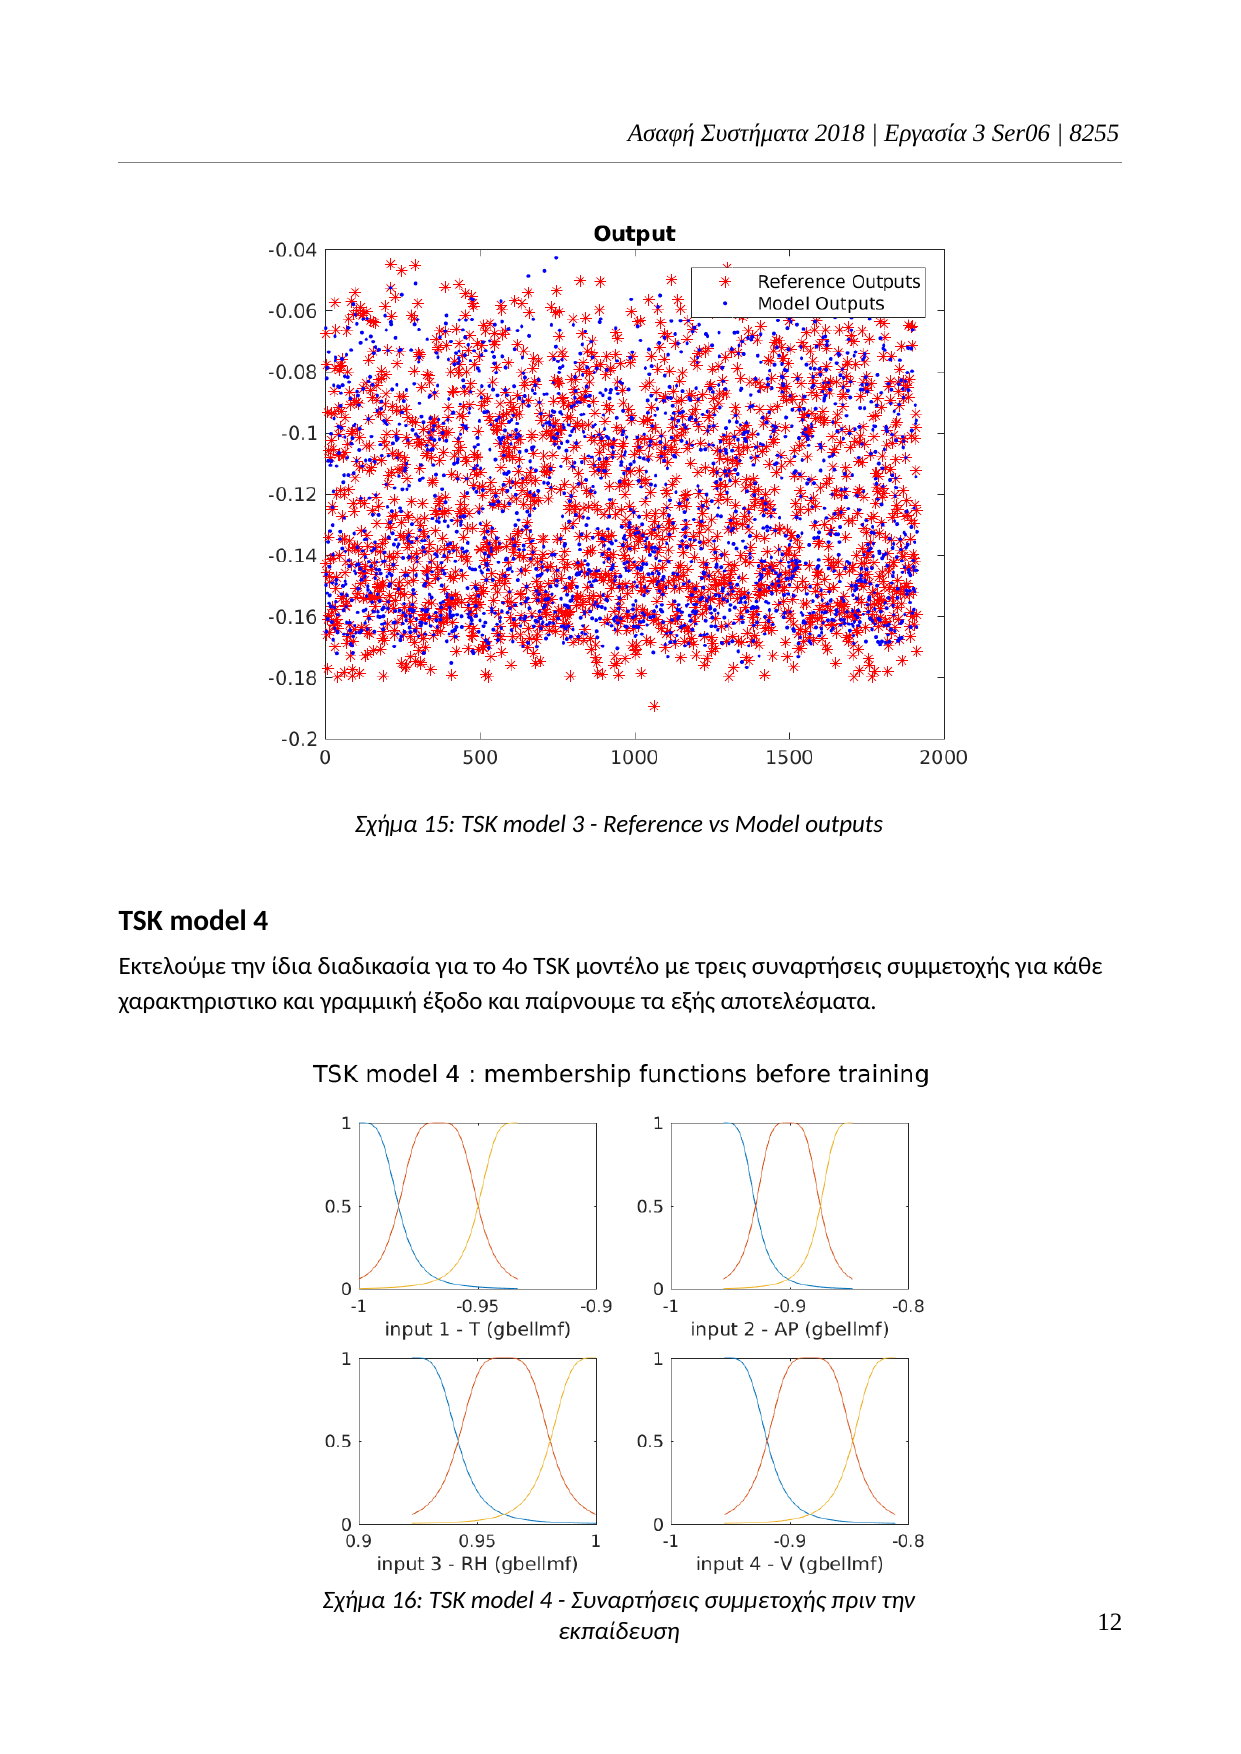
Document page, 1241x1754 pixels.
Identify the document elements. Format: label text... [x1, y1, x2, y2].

subtitle TSK model 4 [118, 902, 1122, 938]
picture [221, 204, 1019, 803]
text Σχήμα 15: TSK model 3 - Reference vs Model outputs [221, 803, 1019, 839]
text Εκτελούμε την ίδια διαδικασία για το 4ο TSK μοντέλο με τρεις συναρτήσεις συμμετοχής για κάθε χαρακτηριστικο και γραμμική έξοδο και παίρνουμε τα εξής αποτελέσματα. [118, 950, 1122, 1016]
text Σχήμα 16: TSK model 4 - Συναρτήσεις συμμετοχής πριν την εκπαίδευση [266, 1578, 974, 1645]
picture [266, 1047, 974, 1578]
